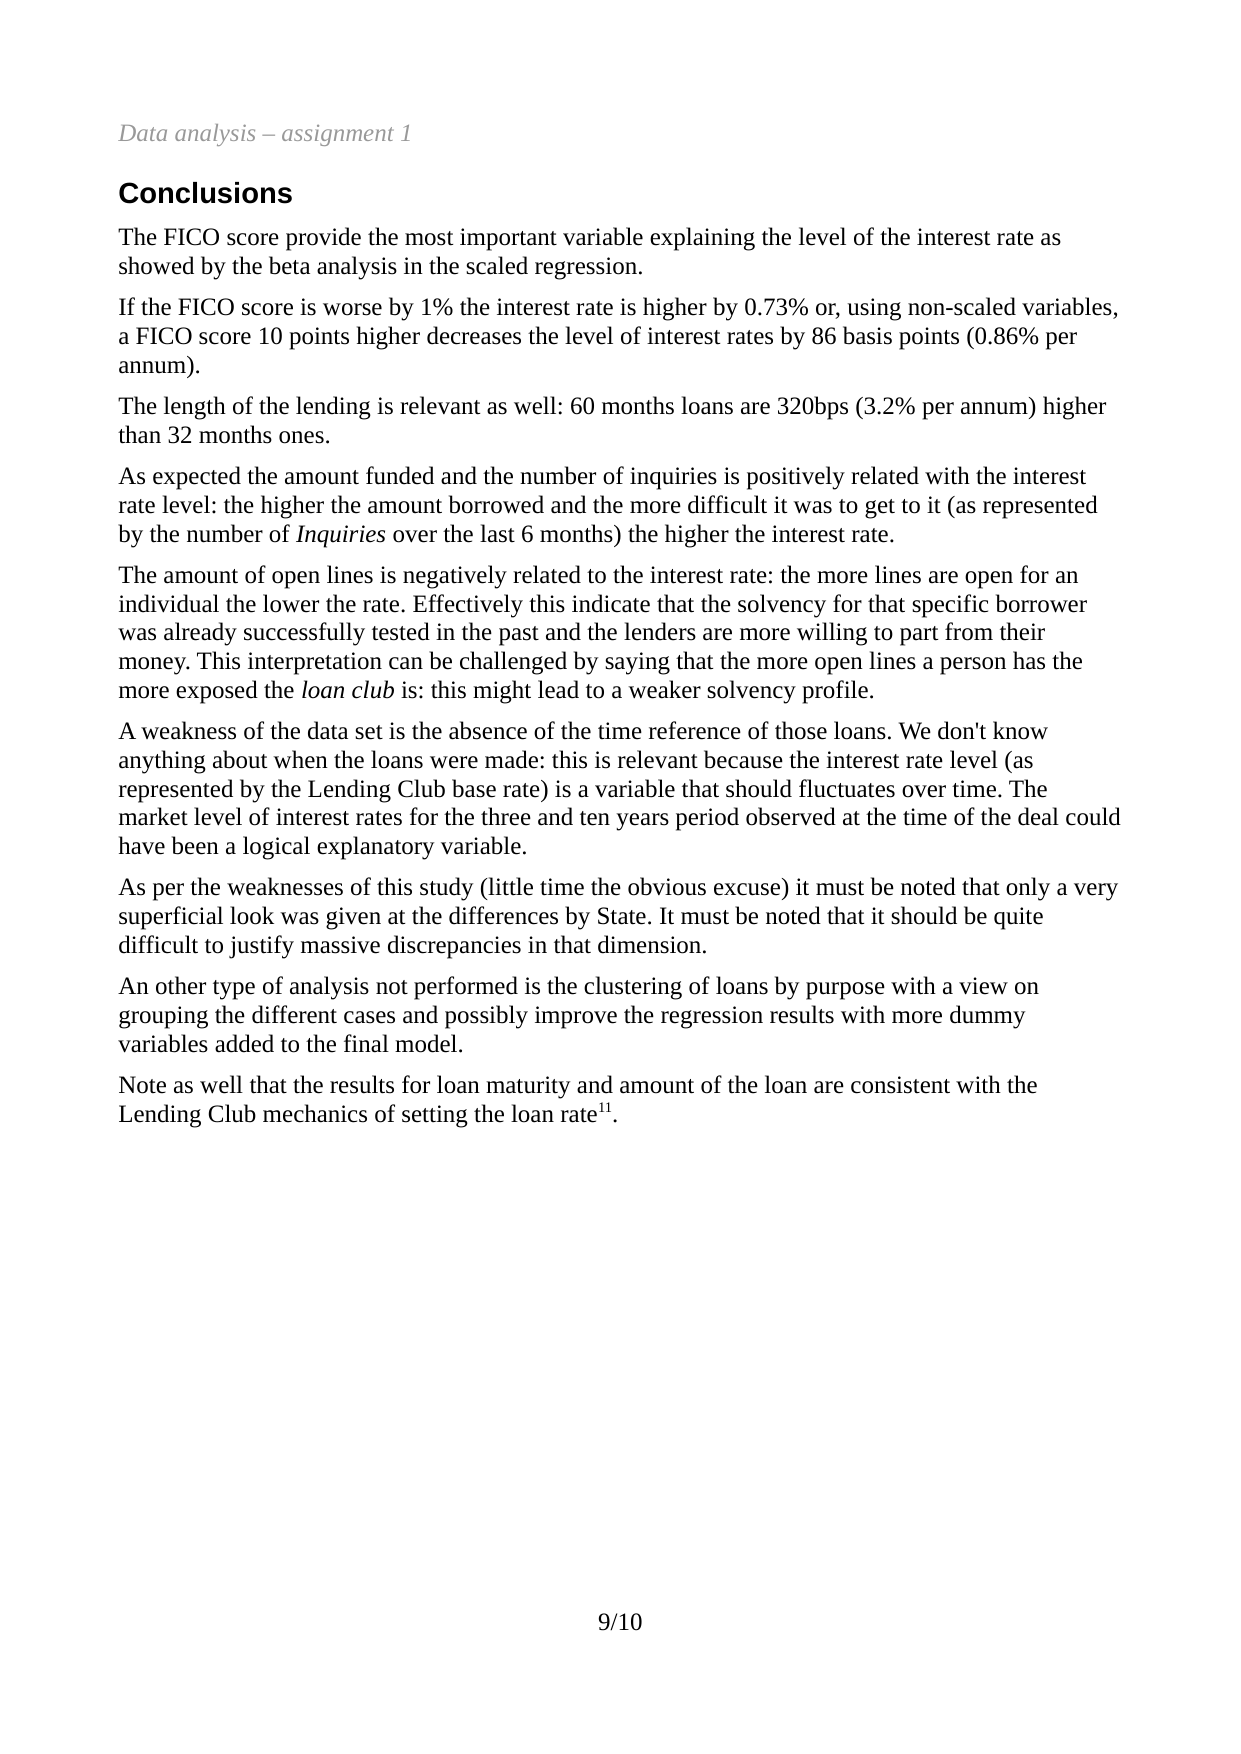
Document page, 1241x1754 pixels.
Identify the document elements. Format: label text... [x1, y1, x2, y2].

text As per the weaknesses of this study (little time the obvious excuse) it must be noted that only a very superficial look was given at the differences by State. It must be noted that it should be quite difficult to justify massive discrepancies in that dimension. [118, 872, 1122, 959]
text The FICO score provide the most important variable explaining the level of the interest rate as showed by the beta analysis in the scaled regression. [118, 222, 1122, 280]
text An other type of analysis not performed is the clustering of loans by purpose with a view on grouping the different cases and possibly improve the regression results with more dummy variables added to the final model. [118, 971, 1122, 1057]
text A weakness of the data set is the absence of the time reference of those loans. We don't know anything about when the loans were made: this is relevant because the interest rate level (as represented by the Lending Club base rate) is a variable that should fluctuates over time. The market level of interest rates for the three and ten years period observed at the time of the deal could have been a logical explanatory variable. [118, 716, 1122, 860]
text The amount of open lines is negatively related to the interest rate: the more lines are open for an individual the lower the rate. Effectively this indicate that the solvency for that specific borrower was already successfully tested in the past and the lenders are more willing to part from their money. This interpretation can be challenged by saying that the more open lines a person has the more exposed the loan club is: this might lead to a weaker solvency profile. [118, 560, 1122, 704]
text Note as well that the results for loan maturity and amount of the loan are consistent with the Lending Club mechanics of setting the loan rate. [118, 1070, 1122, 1127]
text As expected the amount funded and the number of inquiries is positively related with the interest rate level: the higher the amount borrowed and the more difficult it was to get to it (as represented by the number of Inquiries over the last 6 months) the higher the interest rate. [118, 461, 1122, 547]
text If the FICO score is worse by 1% the interest rate is higher by 0.73% or, using non-scaled variables, a FICO score 10 points higher decreases the level of interest rates by 86 basis points (0.86% per annum). [118, 292, 1122, 379]
subtitle Conclusions [118, 176, 1122, 210]
text The length of the lending is relevant as well: 60 months loans are 320bps (3.2% per annum) higher than 32 months ones. [118, 391, 1122, 449]
